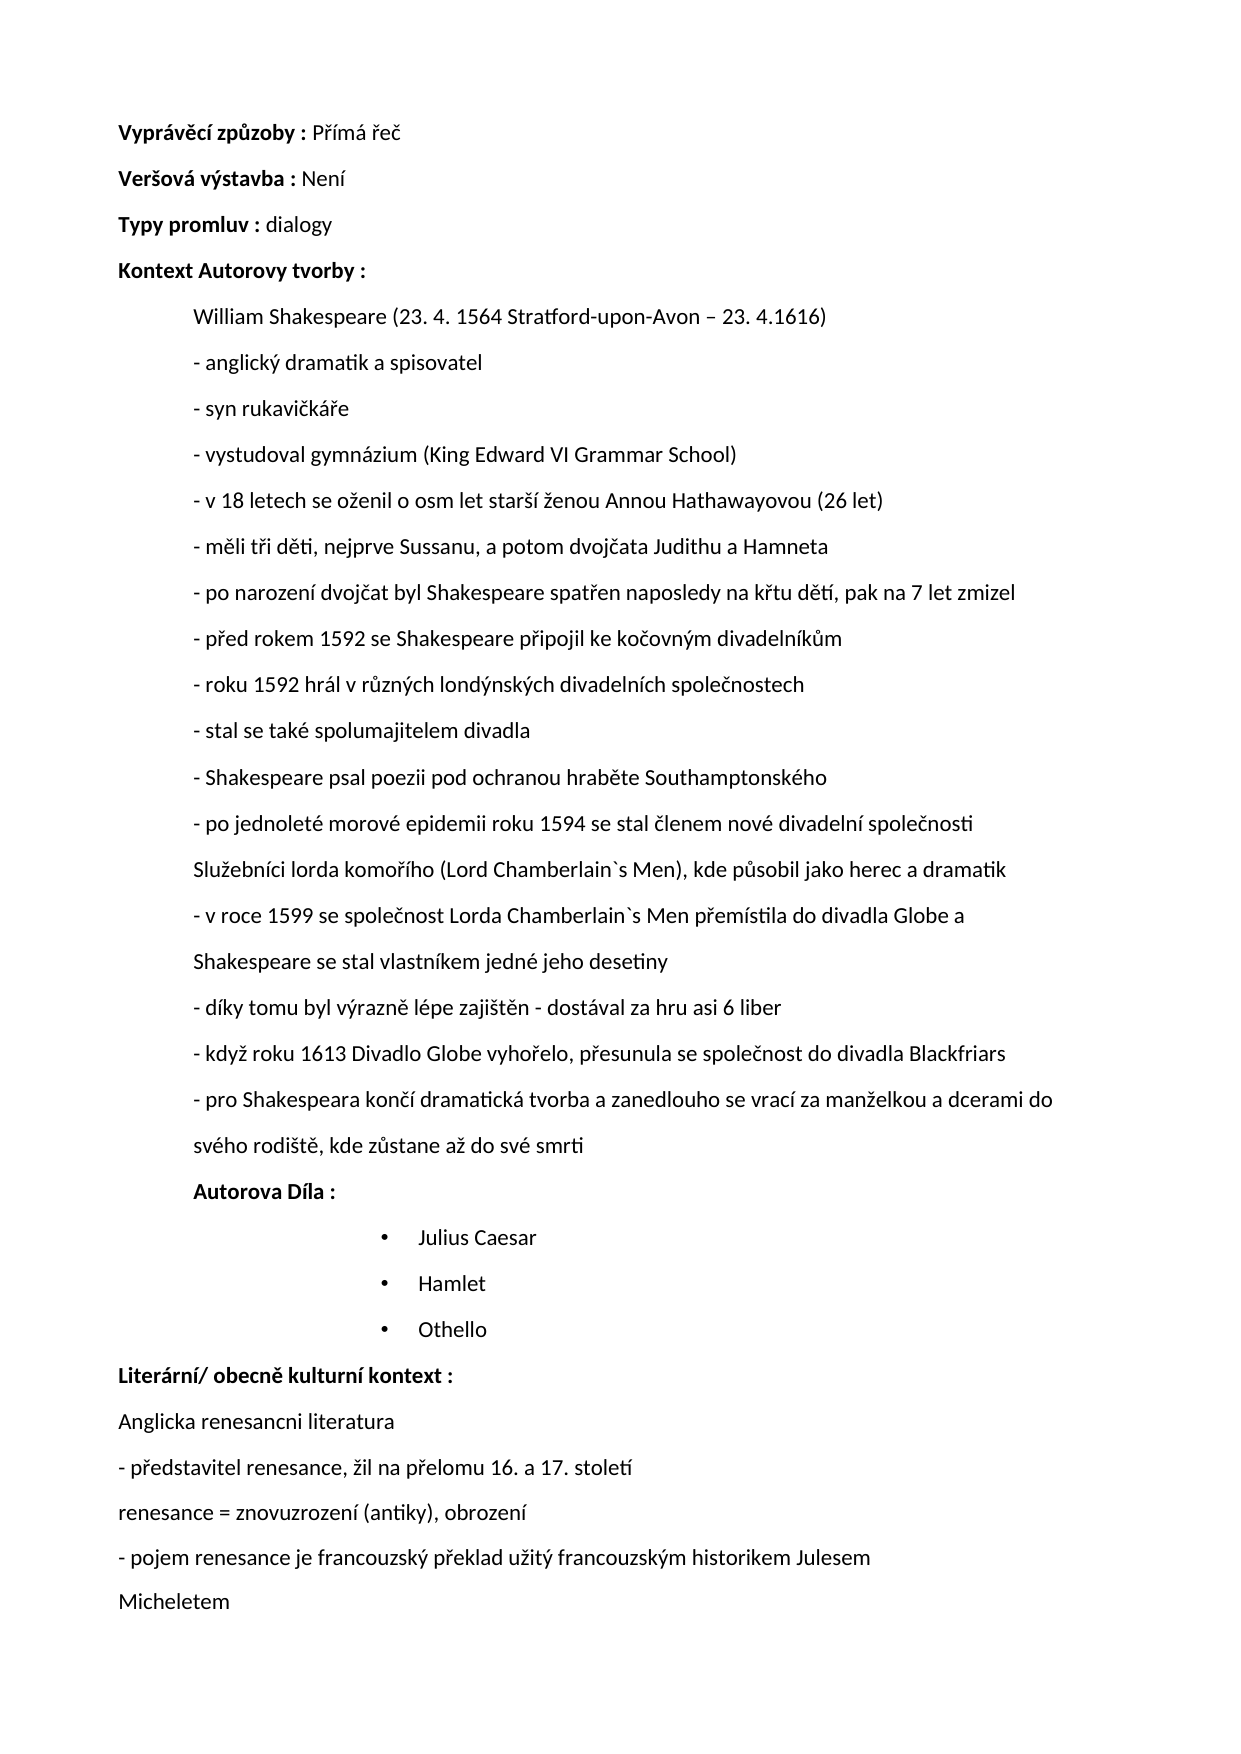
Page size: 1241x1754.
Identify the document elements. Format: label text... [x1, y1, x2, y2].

list Julius Caesar [381, 1223, 1122, 1251]
text Micheletem [118, 1587, 1122, 1615]
text Kontext Autorovy tvorby : [118, 256, 1122, 284]
text Autorova Díla : [193, 1177, 1122, 1205]
text Vyprávěcí způzoby : Přímá řeč [118, 118, 1122, 146]
text William Shakespeare (23. 4. 1564 Stratford-upon-Avon – 23. 4.1616) [193, 302, 1122, 330]
list Hamlet [381, 1269, 1122, 1297]
text Typy promluv : dialogy [118, 210, 1122, 238]
text - syn rukavičkáře [193, 394, 1122, 422]
text - v 18 letech se oženil o osm let starší ženou Annou Hathawayovou (26 let) [193, 486, 1122, 514]
text Služebníci lorda komořího (Lord Chamberlain`s Men), kde působil jako herec a dramatik [193, 855, 1122, 883]
text svého rodiště, kde zůstane až do své smrti [193, 1131, 1122, 1159]
text renesance = znovuzrození (antiky), obrození [118, 1498, 1122, 1526]
text - představitel renesance, žil na přelomu 16. a 17. století [118, 1453, 1122, 1481]
text - před rokem 1592 se Shakespeare připojil ke kočovným divadelníkům [193, 624, 1122, 653]
text - Shakespeare psal poezii pod ochranou hraběte Southamptonského [193, 763, 1122, 791]
text - pojem renesance je francouzský překlad užitý francouzským historikem Julesem [118, 1543, 1122, 1571]
text - anglický dramatik a spisovatel [193, 348, 1122, 376]
text - stal se také spolumajitelem divadla [193, 717, 1122, 745]
text Veršová výstavba : Není [118, 164, 1122, 192]
text - vystudoval gymnázium (King Edward VI Grammar School) [193, 440, 1122, 468]
text - měli tři děti, nejprve Sussanu, a potom dvojčata Judithu a Hamneta [193, 532, 1122, 561]
text - díky tomu byl výrazně lépe zajištěn - dostával za hru asi 6 liber [193, 993, 1122, 1021]
text - pro Shakespeara končí dramatická tvorba a zanedlouho se vrací za manželkou a dcerami do [193, 1085, 1122, 1113]
list Othello [381, 1315, 1122, 1343]
text - v roce 1599 se společnost Lorda Chamberlain`s Men přemístila do divadla Globe a [193, 901, 1122, 929]
text Anglicka renesancni literatura [118, 1407, 1122, 1435]
text - po jednoleté morové epidemii roku 1594 se stal členem nové divadelní společnosti [193, 809, 1122, 837]
text - po narození dvojčat byl Shakespeare spatřen naposledy na křtu dětí, pak na 7 let zmizel [193, 578, 1122, 607]
text - roku 1592 hrál v různých londýnských divadelních společnostech [193, 671, 1122, 699]
text Shakespeare se stal vlastníkem jedné jeho desetiny [193, 947, 1122, 975]
text Literární/ obecně kulturní kontext : [118, 1361, 1122, 1389]
text - když roku 1613 Divadlo Globe vyhořelo, přesunula se společnost do divadla Blackfriars [193, 1039, 1122, 1067]
